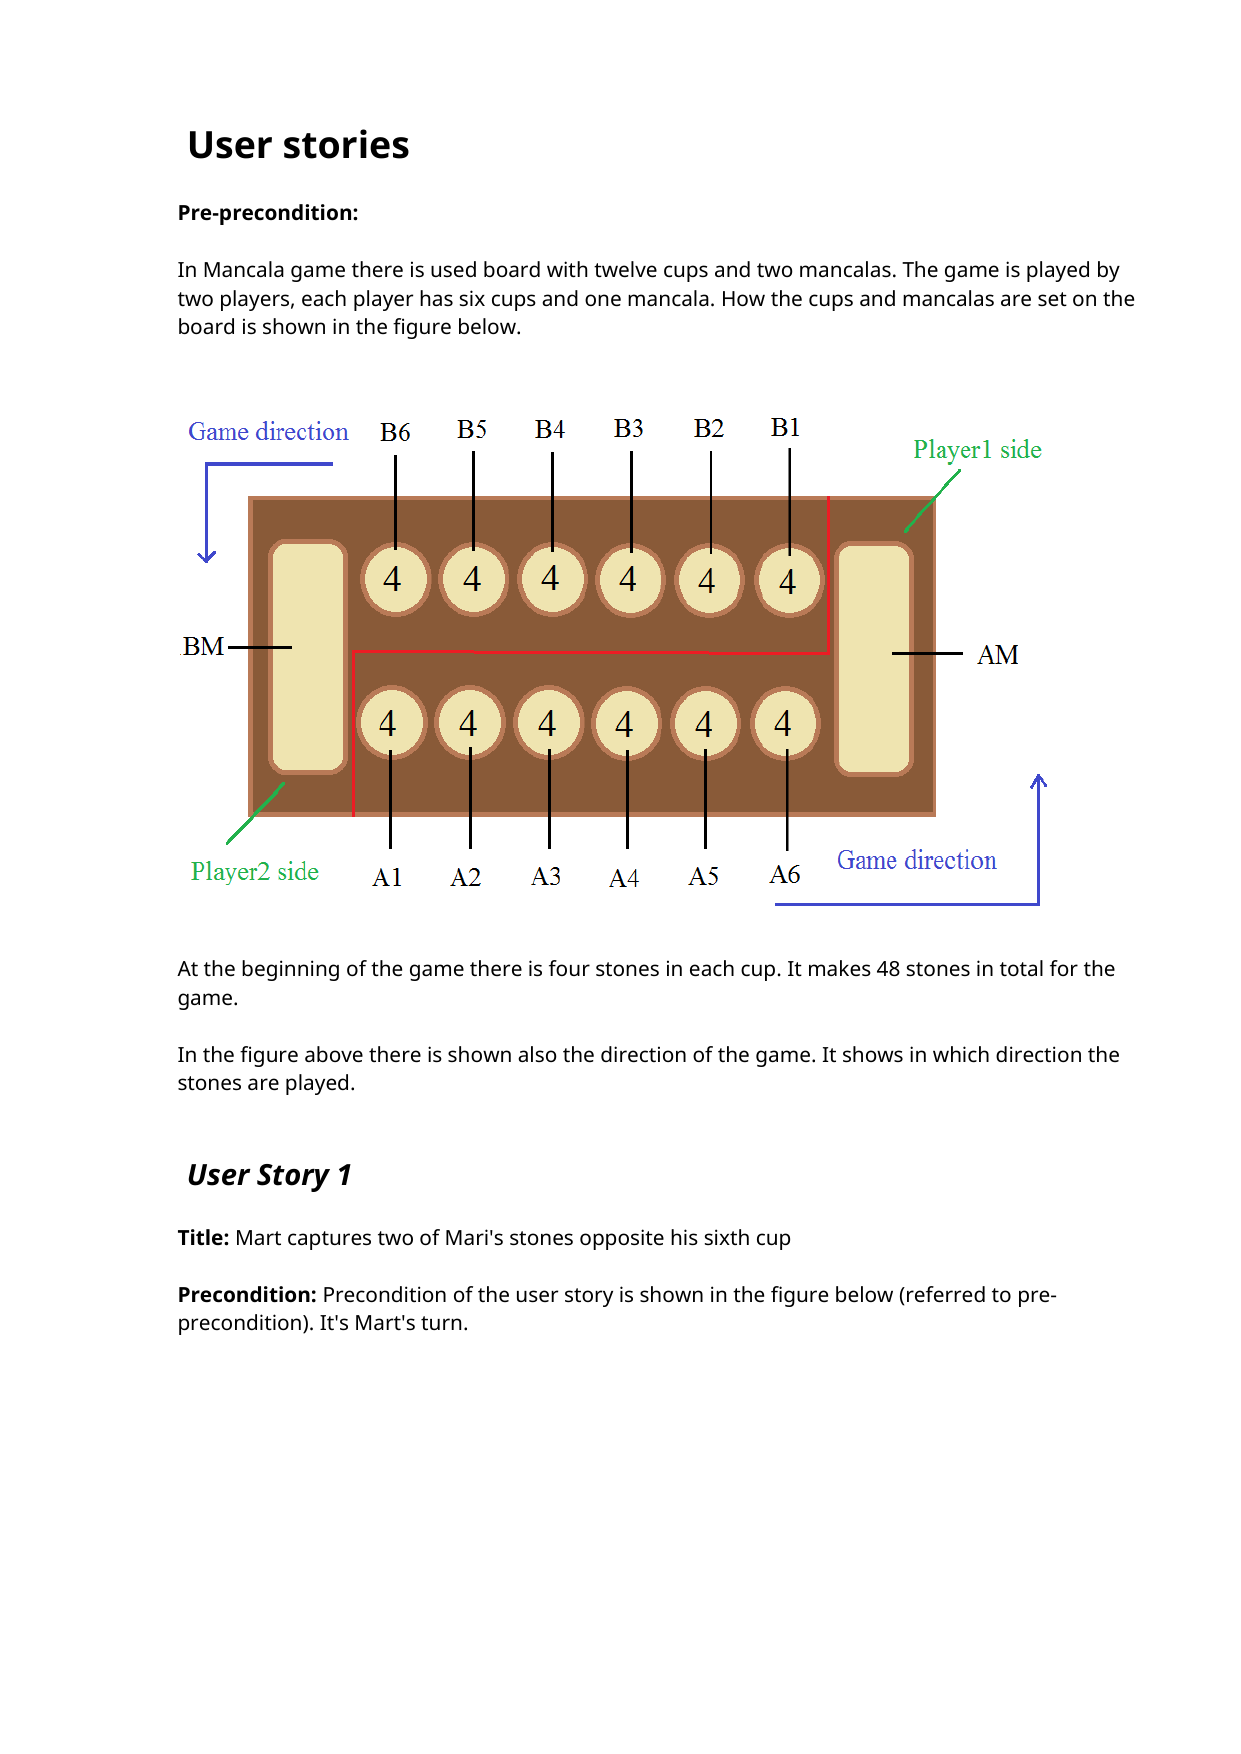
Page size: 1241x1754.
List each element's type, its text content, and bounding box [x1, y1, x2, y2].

picture [177, 398, 1094, 926]
text Pre-precondition: In Mancala game there is used board with twelve cups and two mancalas. The game is played by two players, each player has six cups and one mancala. How the cups and mancalas are set on the board is shown in the figure below. [177, 198, 1152, 369]
subtitle User stories [420, 118, 1142, 169]
subtitle User Story 1 [363, 1154, 1142, 1194]
text At the beginning of the game there is four stones in each cup. It makes 48 stones in total for the game. In the figure above there is shown also the direction of the game. It shows in which direction the stones are played. [177, 954, 1152, 1125]
text Title: Mart captures two of Mari's stones opposite his sixth cup Precondition: Precondition of the user story is shown in the figure below (referred to pre-precondition). It's Mart's turn. [177, 1223, 1152, 1365]
